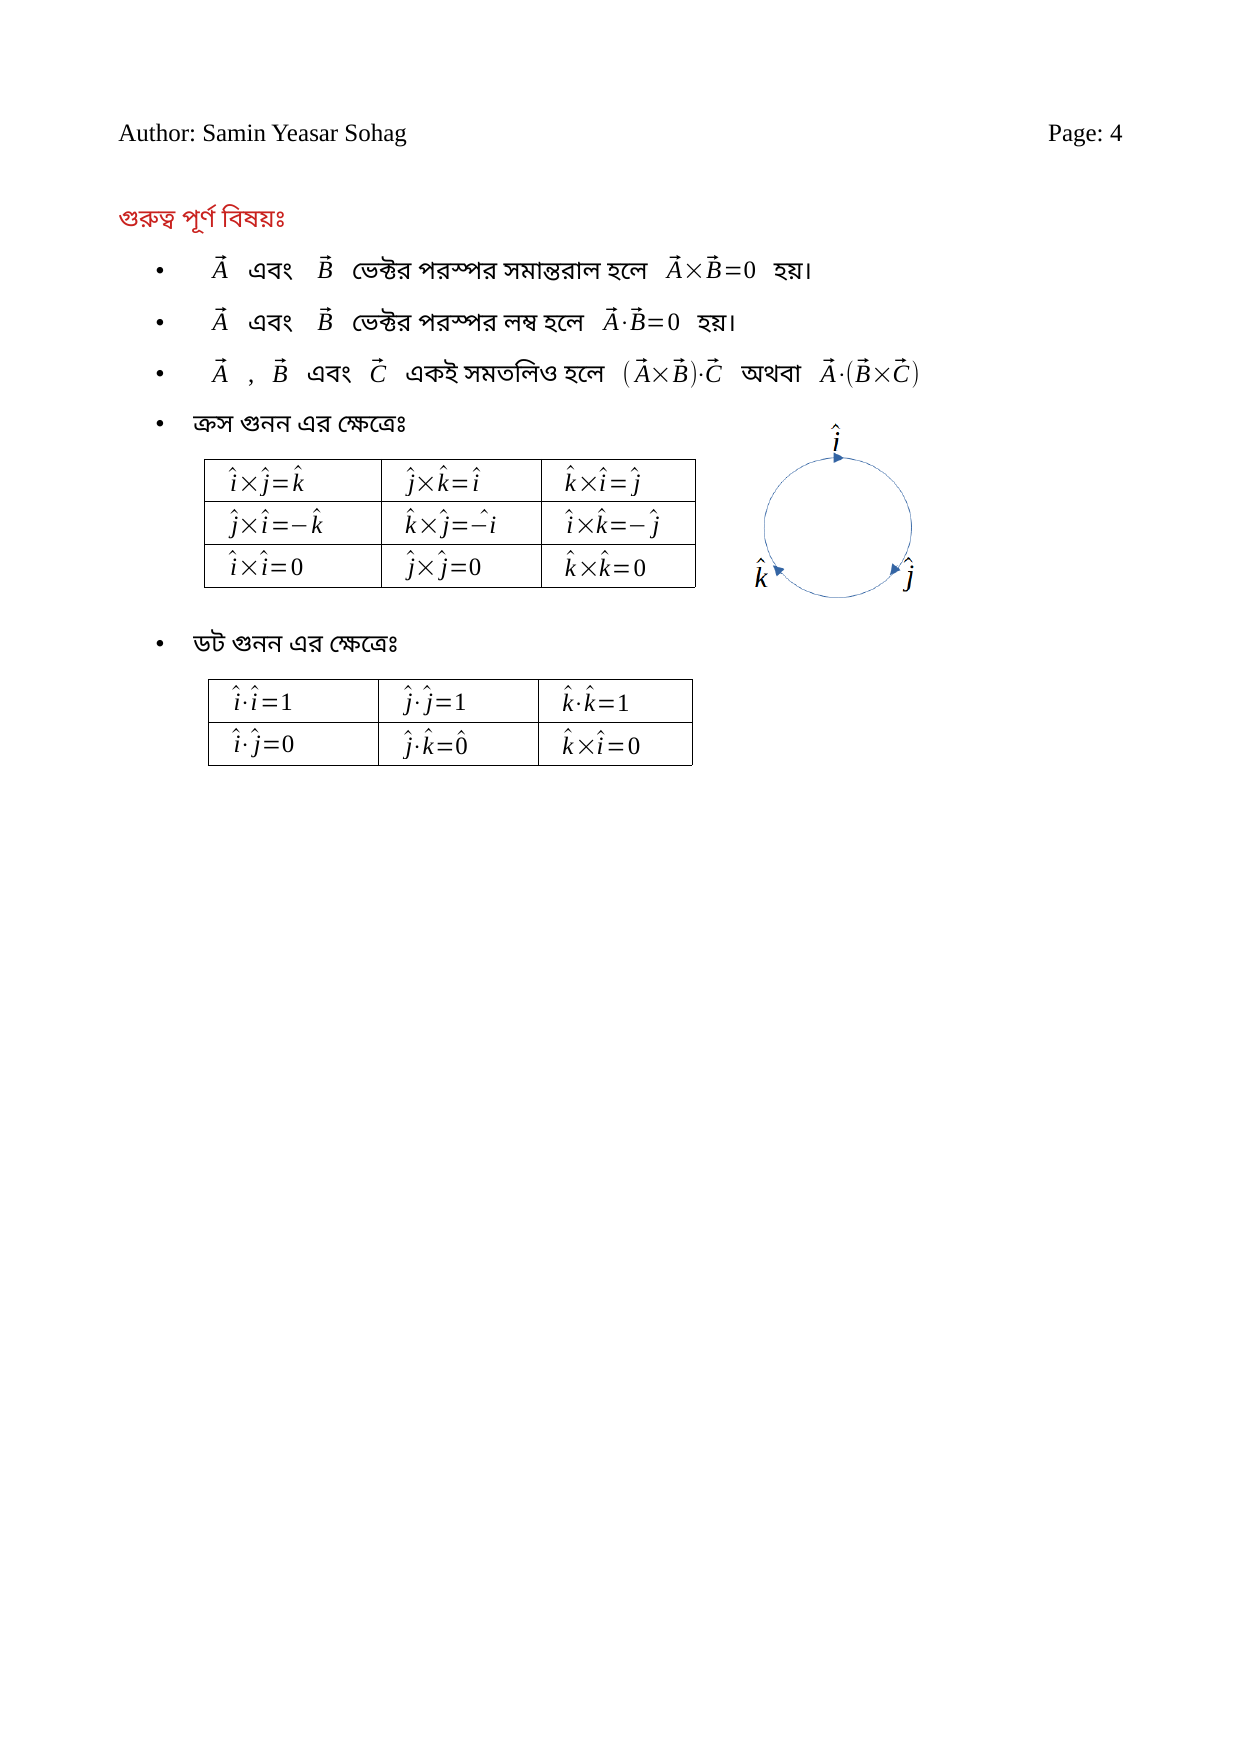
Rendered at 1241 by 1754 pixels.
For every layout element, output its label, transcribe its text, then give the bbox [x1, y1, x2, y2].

table_header [539, 680, 692, 722]
table_header [205, 460, 381, 501]
table_header [379, 680, 538, 722]
table_header [209, 680, 378, 722]
list ডট গুনন এর ক্ষেত্রেঃ [156, 630, 1122, 663]
table_cell [382, 545, 541, 587]
table_cell [542, 502, 695, 544]
picture [746, 421, 926, 600]
table_cell [205, 545, 381, 587]
table_cell [539, 723, 692, 765]
list এবং ভেক্টর পরস্পর সমান্তরাল হলেহয়। [156, 254, 1122, 289]
list ,এবংএকই সমতলিও হলেঅথবা [156, 357, 1122, 393]
table_cell [542, 545, 695, 587]
table_header [382, 460, 541, 501]
text গুরুত্ব পূর্ণ বিষয়ঃ [118, 205, 1122, 238]
list ক্রস গুনন এর ক্ষেত্রেঃ [156, 410, 1122, 442]
table_cell [205, 502, 381, 544]
list এবং ভেক্টর পরস্পর লম্ব হলেহয়। [156, 306, 1122, 341]
table_cell [209, 723, 378, 765]
table_header [542, 460, 695, 501]
table_cell [379, 723, 538, 765]
table_cell [382, 502, 541, 544]
